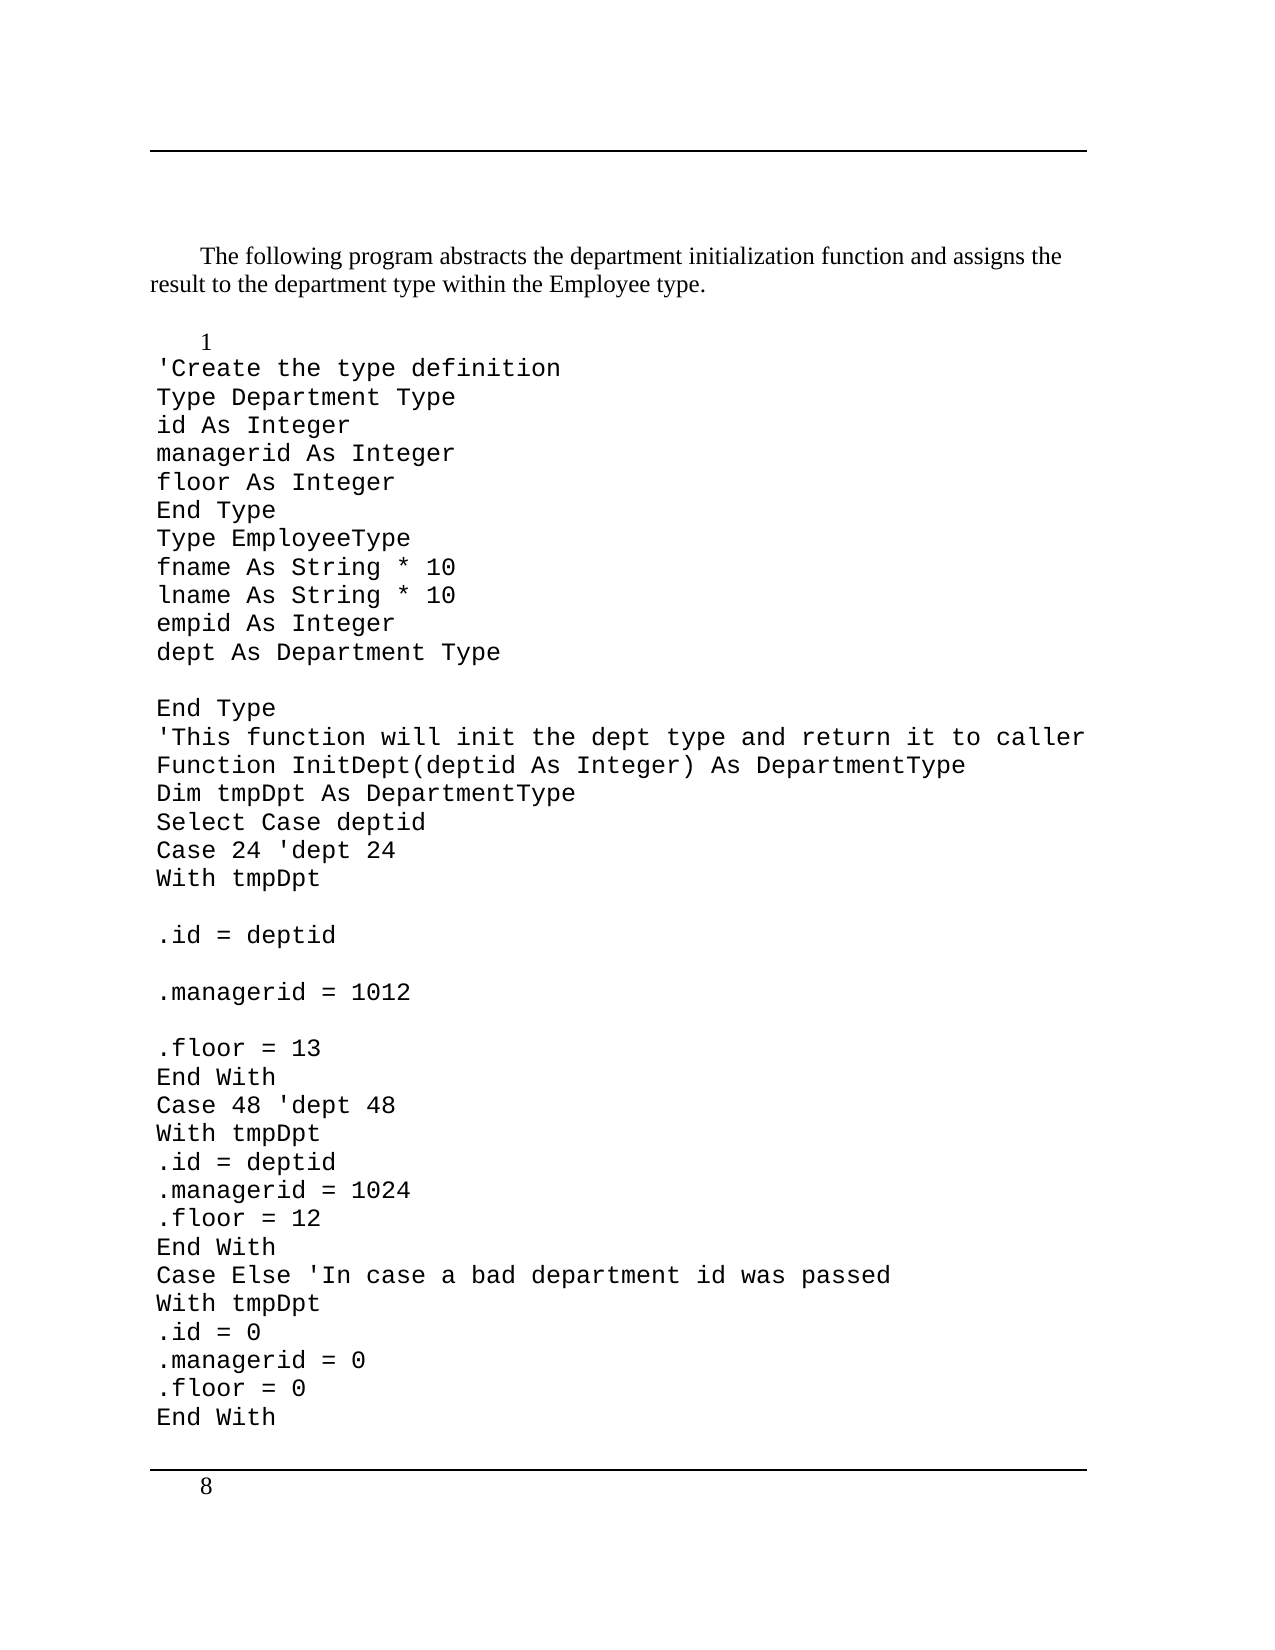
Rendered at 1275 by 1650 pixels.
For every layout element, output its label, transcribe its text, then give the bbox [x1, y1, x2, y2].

text floor As Integer [150, 469, 1087, 497]
text id As Integer [150, 412, 1087, 441]
text The following program abstracts the department initialization function and assigns the result to the department type within the Employee type. [150, 241, 1087, 298]
text .floor = 0 [150, 1376, 1087, 1404]
text 1 [150, 327, 1087, 356]
text End Type [150, 497, 1087, 526]
text empid As Integer [150, 611, 1087, 639]
text Dim tmpDpt As DepartmentType [150, 781, 1087, 809]
text With tmpDpt [150, 866, 1087, 894]
text Case 48 'dept 48 [150, 1092, 1087, 1121]
text End With [150, 1234, 1087, 1262]
text End With [150, 1404, 1087, 1432]
text lname As String * 10 [150, 582, 1087, 611]
text dept As Department Type [150, 639, 1087, 667]
text Select Case deptid [150, 809, 1087, 837]
text With tmpDpt [150, 1291, 1087, 1319]
text .managerid = 1024 [150, 1177, 1087, 1206]
text .id = 0 [150, 1319, 1087, 1347]
text .id = deptid [150, 922, 1087, 951]
text 'This function will init the dept type and return it to caller [150, 724, 1087, 752]
text fname As String * 10 [150, 554, 1087, 582]
text Function InitDept(deptid As Integer) As DepartmentType [150, 752, 1087, 781]
text End With [150, 1064, 1087, 1092]
text .floor = 13 [150, 1036, 1087, 1064]
text managerid As Integer [150, 441, 1087, 469]
text .id = deptid [150, 1149, 1087, 1177]
text End Type [150, 696, 1087, 724]
text Case 24 'dept 24 [150, 837, 1087, 866]
text With tmpDpt [150, 1121, 1087, 1149]
text Type EmployeeType [150, 526, 1087, 554]
text .managerid = 1012 [150, 979, 1087, 1007]
text Case Else 'In case a bad department id was passed [150, 1262, 1087, 1291]
text Type Department Type [150, 384, 1087, 412]
text .managerid = 0 [150, 1347, 1087, 1376]
text .floor = 12 [150, 1206, 1087, 1234]
text 'Create the type definition [150, 356, 1087, 384]
